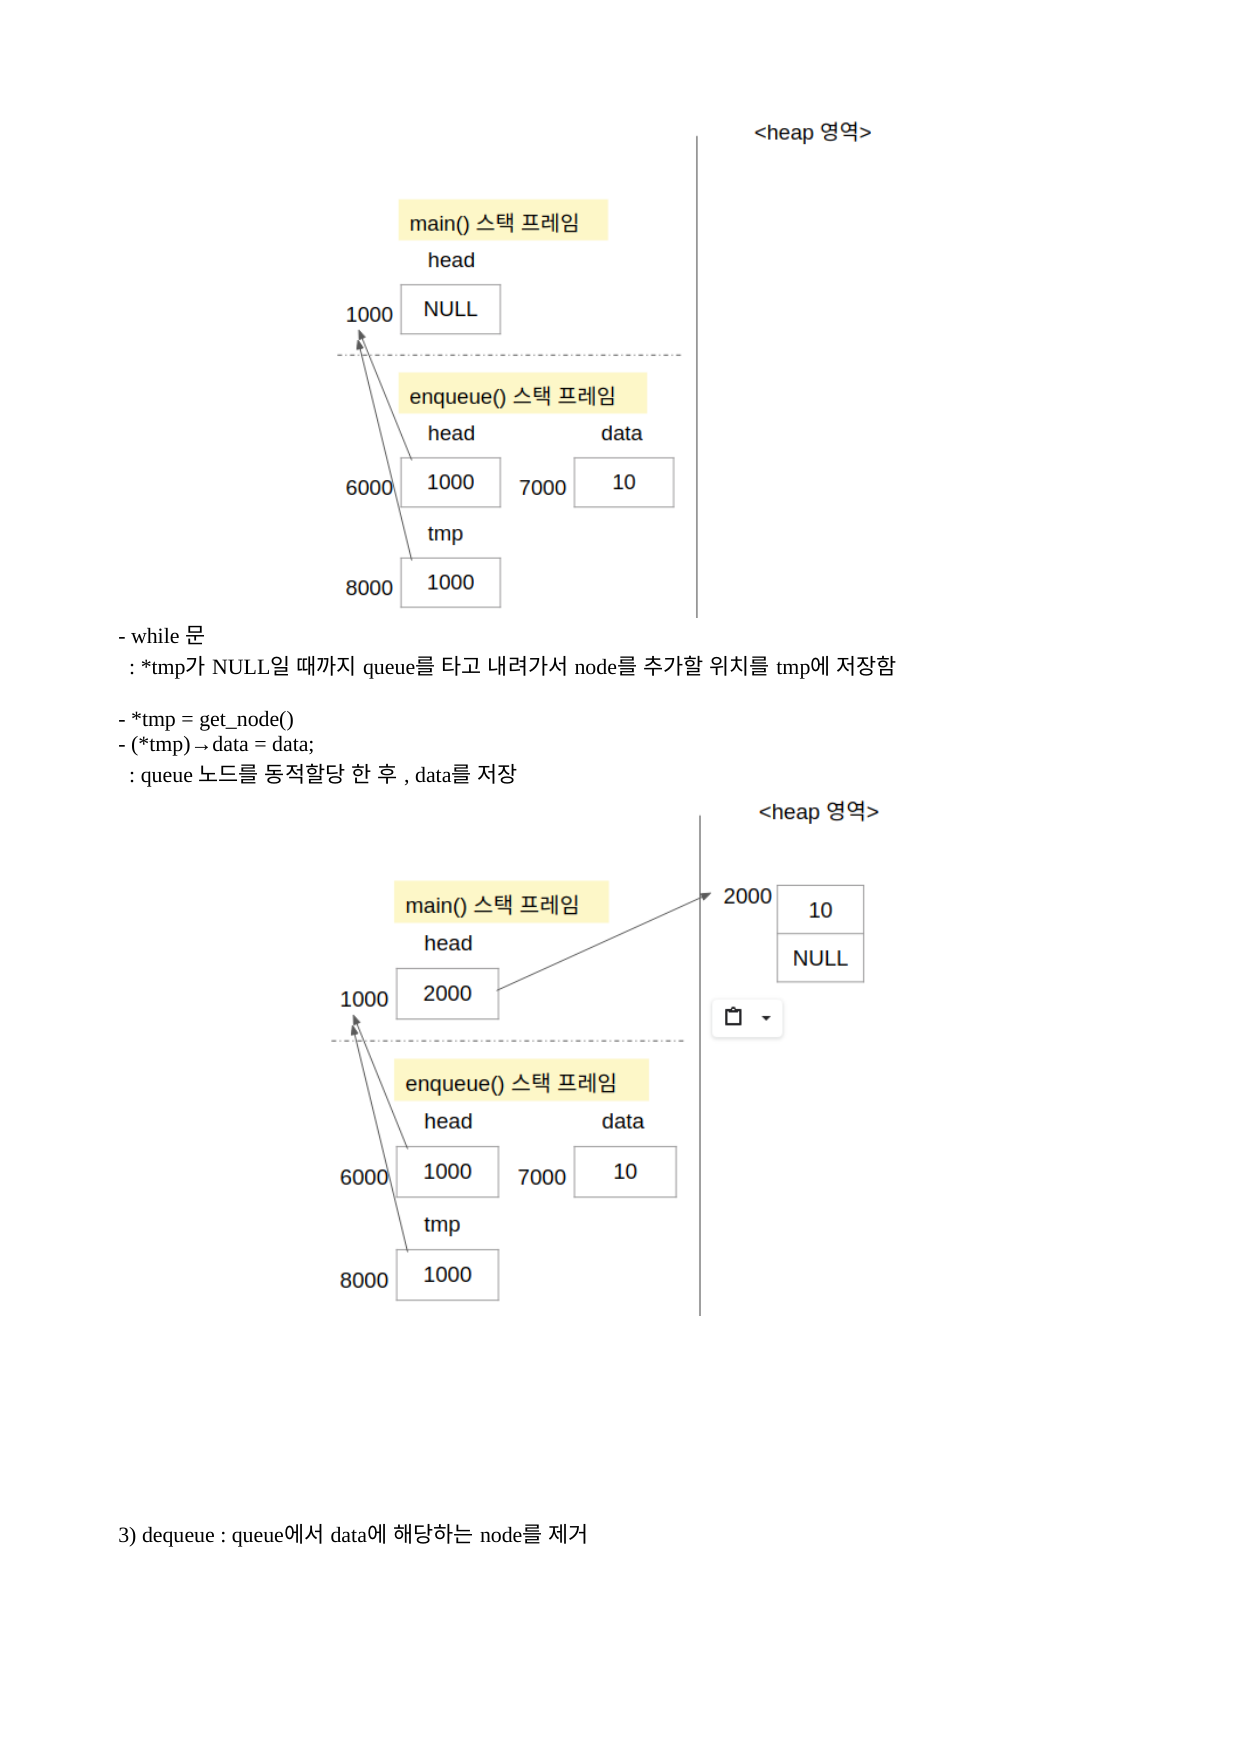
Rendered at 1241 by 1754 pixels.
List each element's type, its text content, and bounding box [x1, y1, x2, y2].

picture [323, 797, 917, 1316]
text : *tmp가 NULL일 때까지 queue를 타고 내려가서 node를 추가할 위치를 tmp에 저장함 [118, 649, 1122, 681]
text : queue 노드를 동적할당 한 후 , data를 저장 [118, 757, 1122, 788]
text 3) dequeue : queue에서 data에 해당하는 node를 제거 [118, 1517, 1122, 1548]
picture [336, 118, 904, 618]
text - while 문 [118, 118, 1122, 649]
text - *tmp = get_node() [118, 706, 1122, 731]
text - (*tmp)→data = data; [118, 731, 1122, 757]
